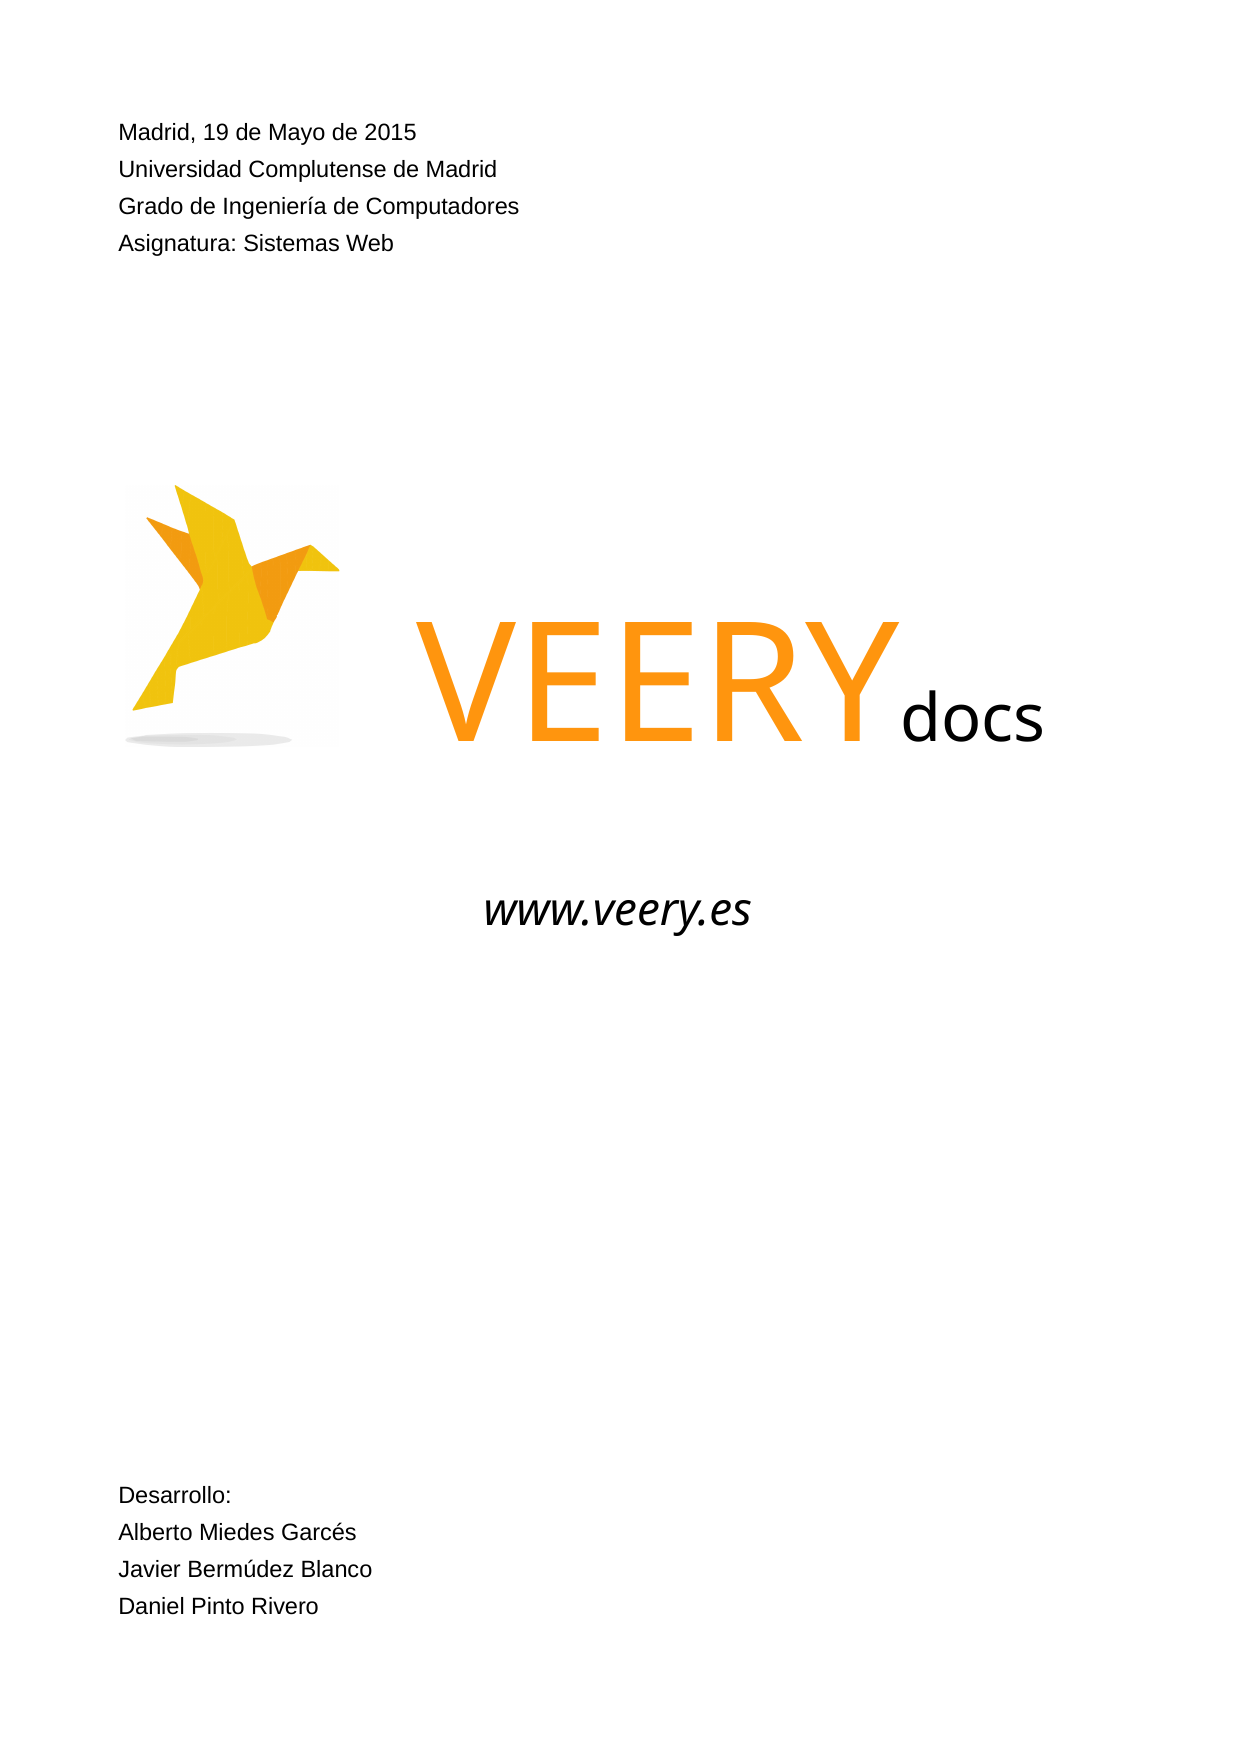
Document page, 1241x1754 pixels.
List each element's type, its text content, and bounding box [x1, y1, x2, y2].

text Desarrollo: [118, 1482, 1122, 1508]
text Grado de Ingeniería de Computadores [118, 192, 1122, 219]
text Madrid, 19 de Mayo de 2015 [118, 118, 1122, 145]
text Javier Bermúdez Blanco [118, 1556, 1122, 1583]
picture [125, 485, 340, 747]
text Alberto Miedes Garcés [118, 1519, 1122, 1546]
text VEERYdocs [118, 563, 1122, 790]
text www.veery.es [118, 876, 1122, 939]
text Asignatura: Sistemas Web [118, 229, 1122, 256]
text Daniel Pinto Rivero [118, 1593, 1122, 1620]
text Universidad Complutense de Madrid [118, 155, 1122, 182]
